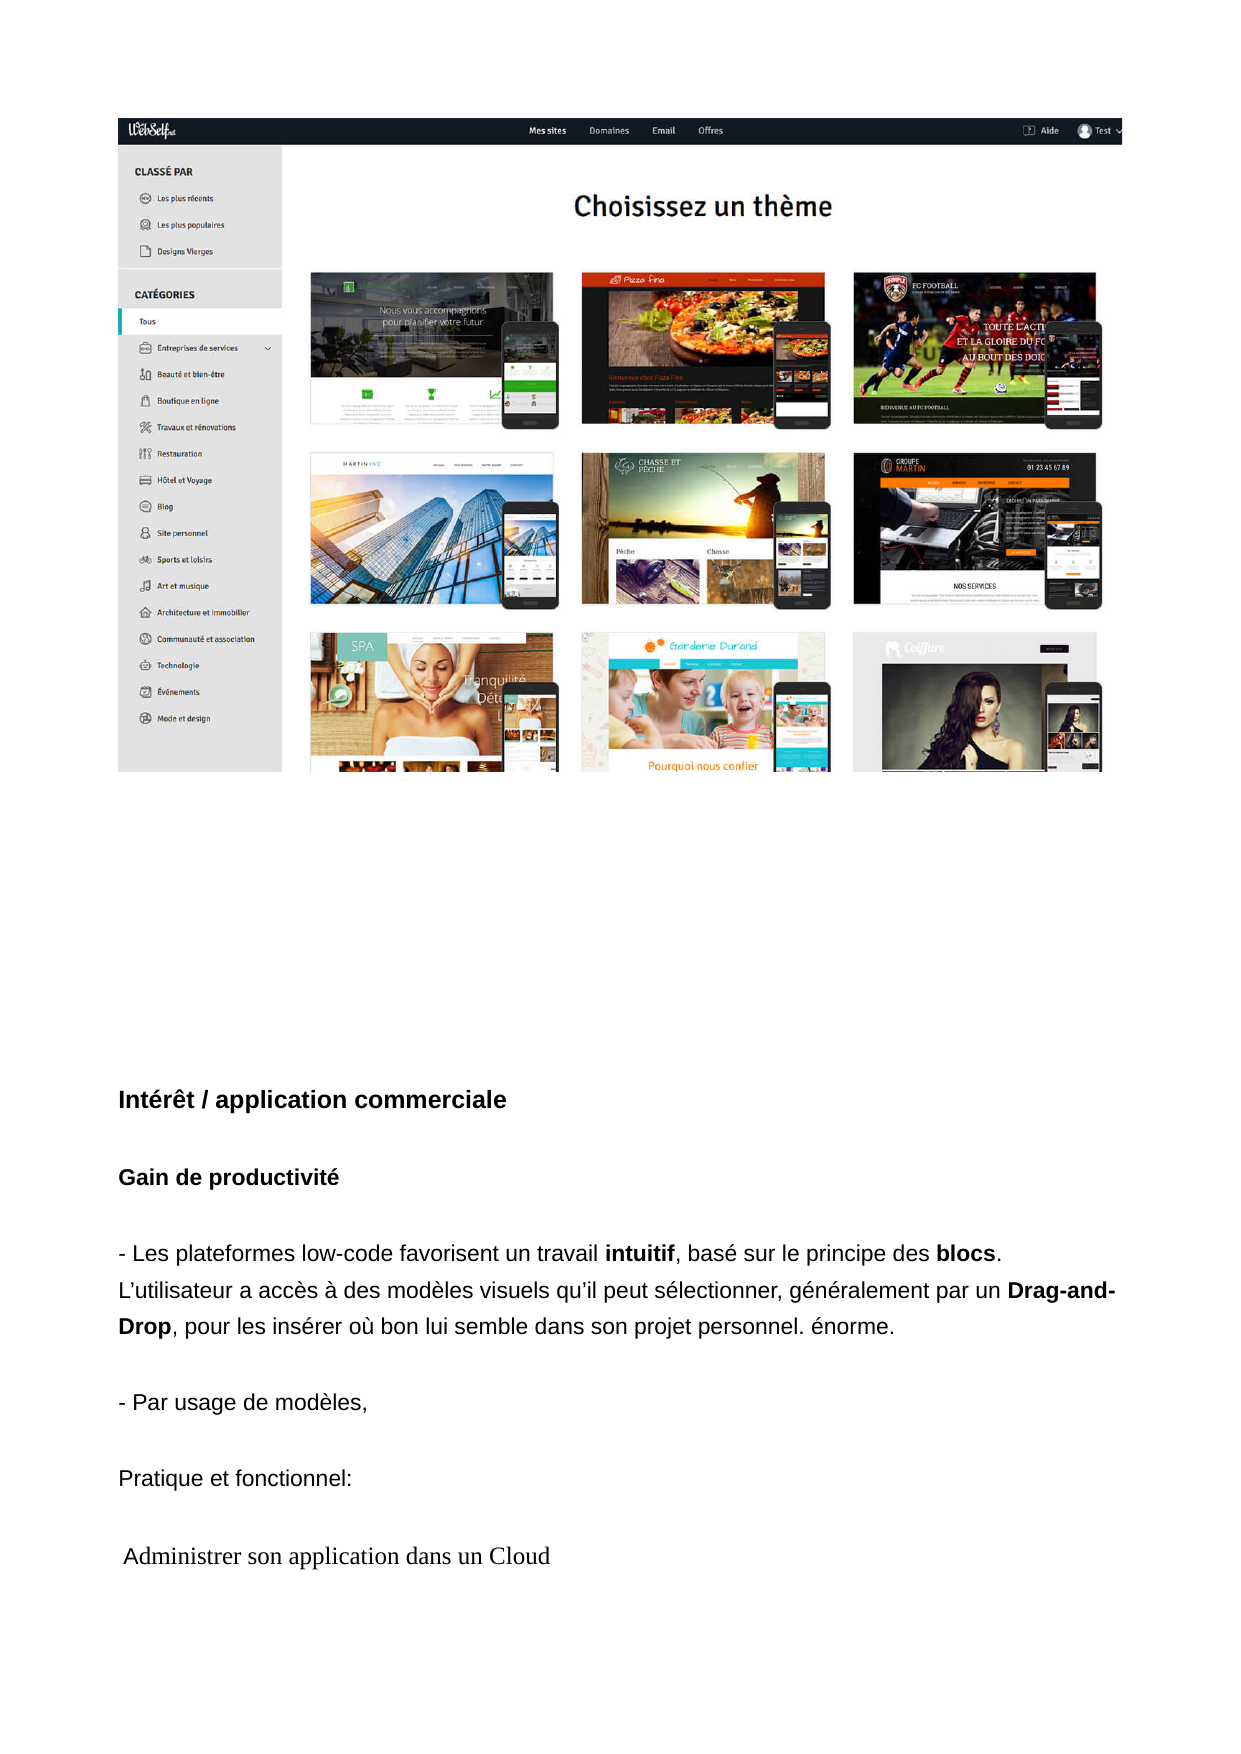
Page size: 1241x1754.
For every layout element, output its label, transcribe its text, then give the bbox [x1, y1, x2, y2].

text Administrer son application dans un Cloud [118, 1541, 1122, 1569]
text Gain de productivité [118, 1164, 1122, 1191]
text Pratique et fonctionnel: [118, 1465, 1122, 1491]
text - Par usage de modèles, [118, 1389, 1122, 1415]
text Intérêt / application commerciale [118, 1085, 1122, 1114]
text - Les plateformes low-code favorisent un travail intuitif, basé sur le principe des blocs. L’utilisateur a accès à des modèles visuels qu’il peut sélectionner, généralement par un Drag-and-Drop, pour les insérer où bon lui semble dans son projet personnel. énorme. [118, 1240, 1122, 1339]
picture [118, 118, 1123, 772]
